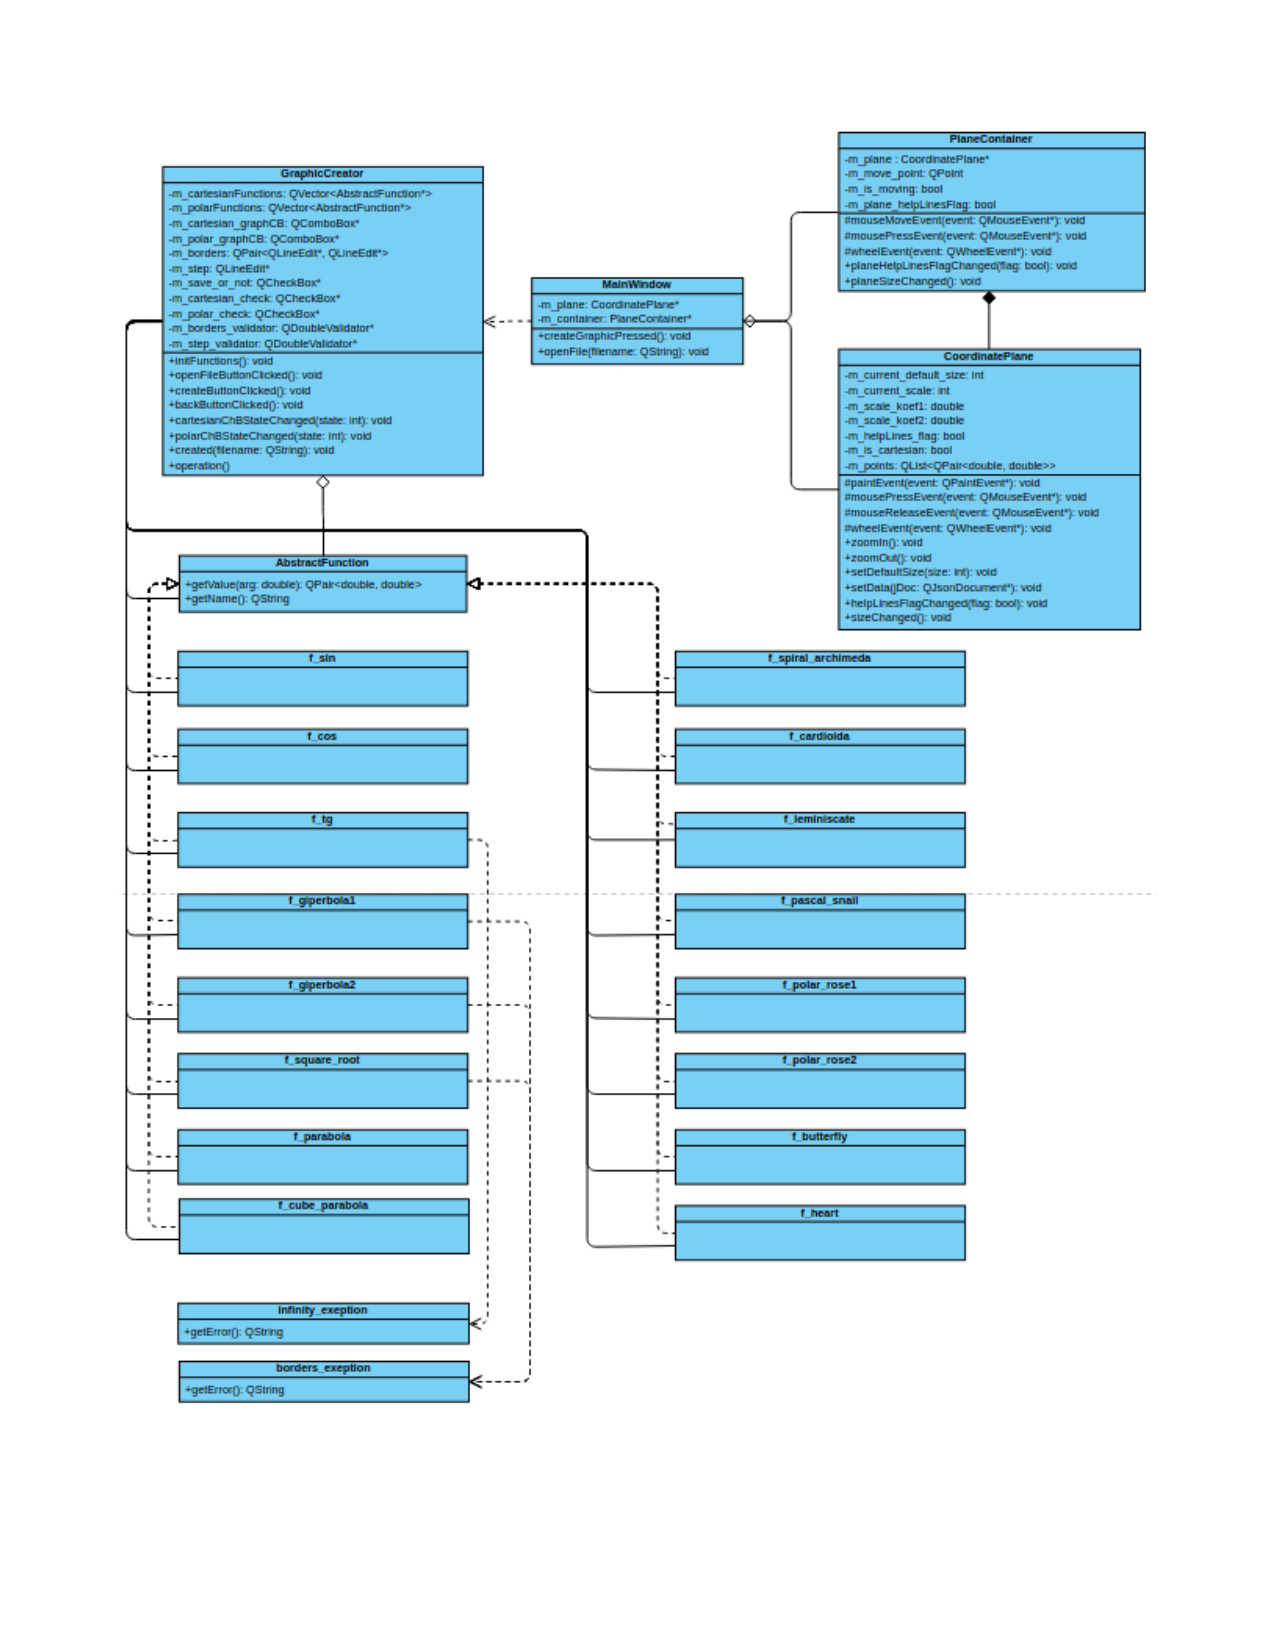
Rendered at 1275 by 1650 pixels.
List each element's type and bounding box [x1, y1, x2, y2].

picture [118, 118, 1157, 1411]
